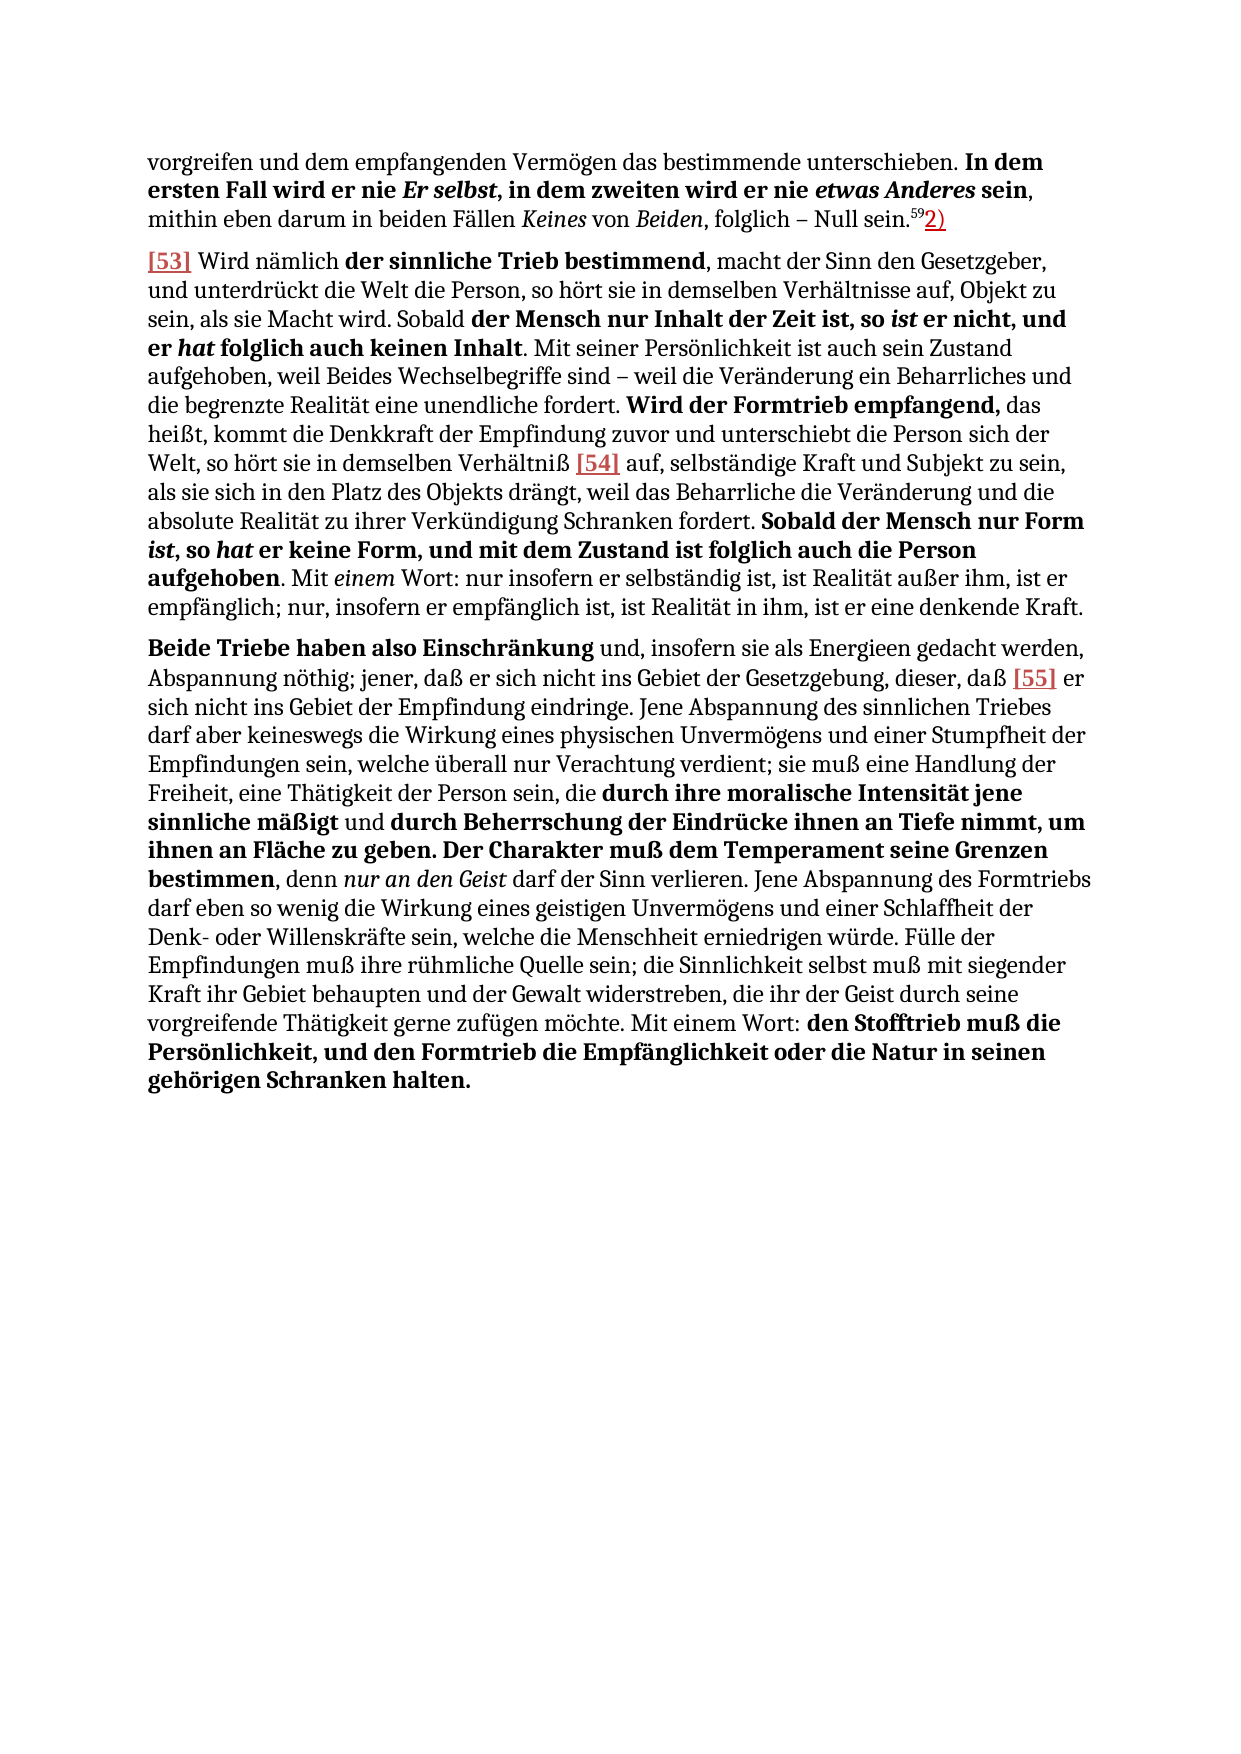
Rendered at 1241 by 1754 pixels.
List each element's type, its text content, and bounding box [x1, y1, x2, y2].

text Beide Triebe haben also Einschränkung und, insofern sie als Energieen gedacht werden, Abspannung nöthig; jener, daß er sich nicht ins Gebiet der Gesetzgebung, dieser, daß [55] er sich nicht ins Gebiet der Empfindung eindringe. Jene Abspannung des sinnlichen Triebes darf aber keineswegs die Wirkung eines physischen Unvermögens und einer Stumpfheit der Empfindungen sein, welche überall nur Verachtung verdient; sie muß eine Handlung der Freiheit, eine Thätigkeit der Person sein, die durch ihre moralische Intensität jene sinnliche mäßigt und durch Beherrschung der Eindrücke ihnen an Tiefe nimmt, um ihnen an Fläche zu geben. Der Charakter muß dem Temperament seine Grenzen bestimmen, denn nur an den Geist darf der Sinn verlieren. Jene Abspannung des Formtriebs darf eben so wenig die Wirkung eines geistigen Unvermögens und einer Schlaffheit der Denk- oder Willenskräfte sein, welche die Menschheit erniedrigen würde. Fülle der Empfindungen muß ihre rühmliche Quelle sein; die Sinnlichkeit selbst muß mit siegender Kraft ihr Gebiet behaupten und der Gewalt widerstreben, die ihr der Geist durch seine vorgreifende Thätigkeit gerne zufügen möchte. Mit einem Wort: den Stofftrieb muß die Persönlichkeit, und den Formtrieb die Empfänglichkeit oder die Natur in seinen gehörigen Schranken halten. [148, 634, 1092, 1095]
text vorgreifen und dem empfangenden Vermögen das bestimmende unterschieben. In dem ersten Fall wird er nie Er selbst, in dem zweiten wird er nie etwas Anderes sein, mithin eben darum in beiden Fällen Keines von Beiden, folglich – Null sein.2) [148, 148, 1092, 234]
text [53] Wird nämlich der sinnliche Trieb bestimmend, macht der Sinn den Gesetzgeber, und unterdrückt die Welt die Person, so hört sie in demselben Verhältnisse auf, Objekt zu sein, als sie Macht wird. Sobald der Mensch nur Inhalt der Zeit ist, so ist er nicht, und er hat folglich auch keinen Inhalt. Mit seiner Persönlichkeit ist auch sein Zustand aufgehoben, weil Beides Wechselbegriffe sind – weil die Veränderung ein Beharrliches und die begrenzte Realität eine unendliche fordert. Wird der Formtrieb empfangend, das heißt, kommt die Denkkraft der Empfindung zuvor und unterschiebt die Person sich der Welt, so hört sie in demselben Verhältniß [54] auf, selbständige Kraft und Subjekt zu sein, als sie sich in den Platz des Objekts drängt, weil das Beharrliche die Veränderung und die absolute Realität zu ihrer Verkündigung Schranken fordert. Sobald der Mensch nur Form ist, so hat er keine Form, und mit dem Zustand ist folglich auch die Person aufgehoben. Mit einem Wort: nur insofern er selbständig ist, ist Realität außer ihm, ist er empfänglich; nur, insofern er empfänglich ist, ist Realität in ihm, ist er eine denkende Kraft. [148, 246, 1092, 622]
